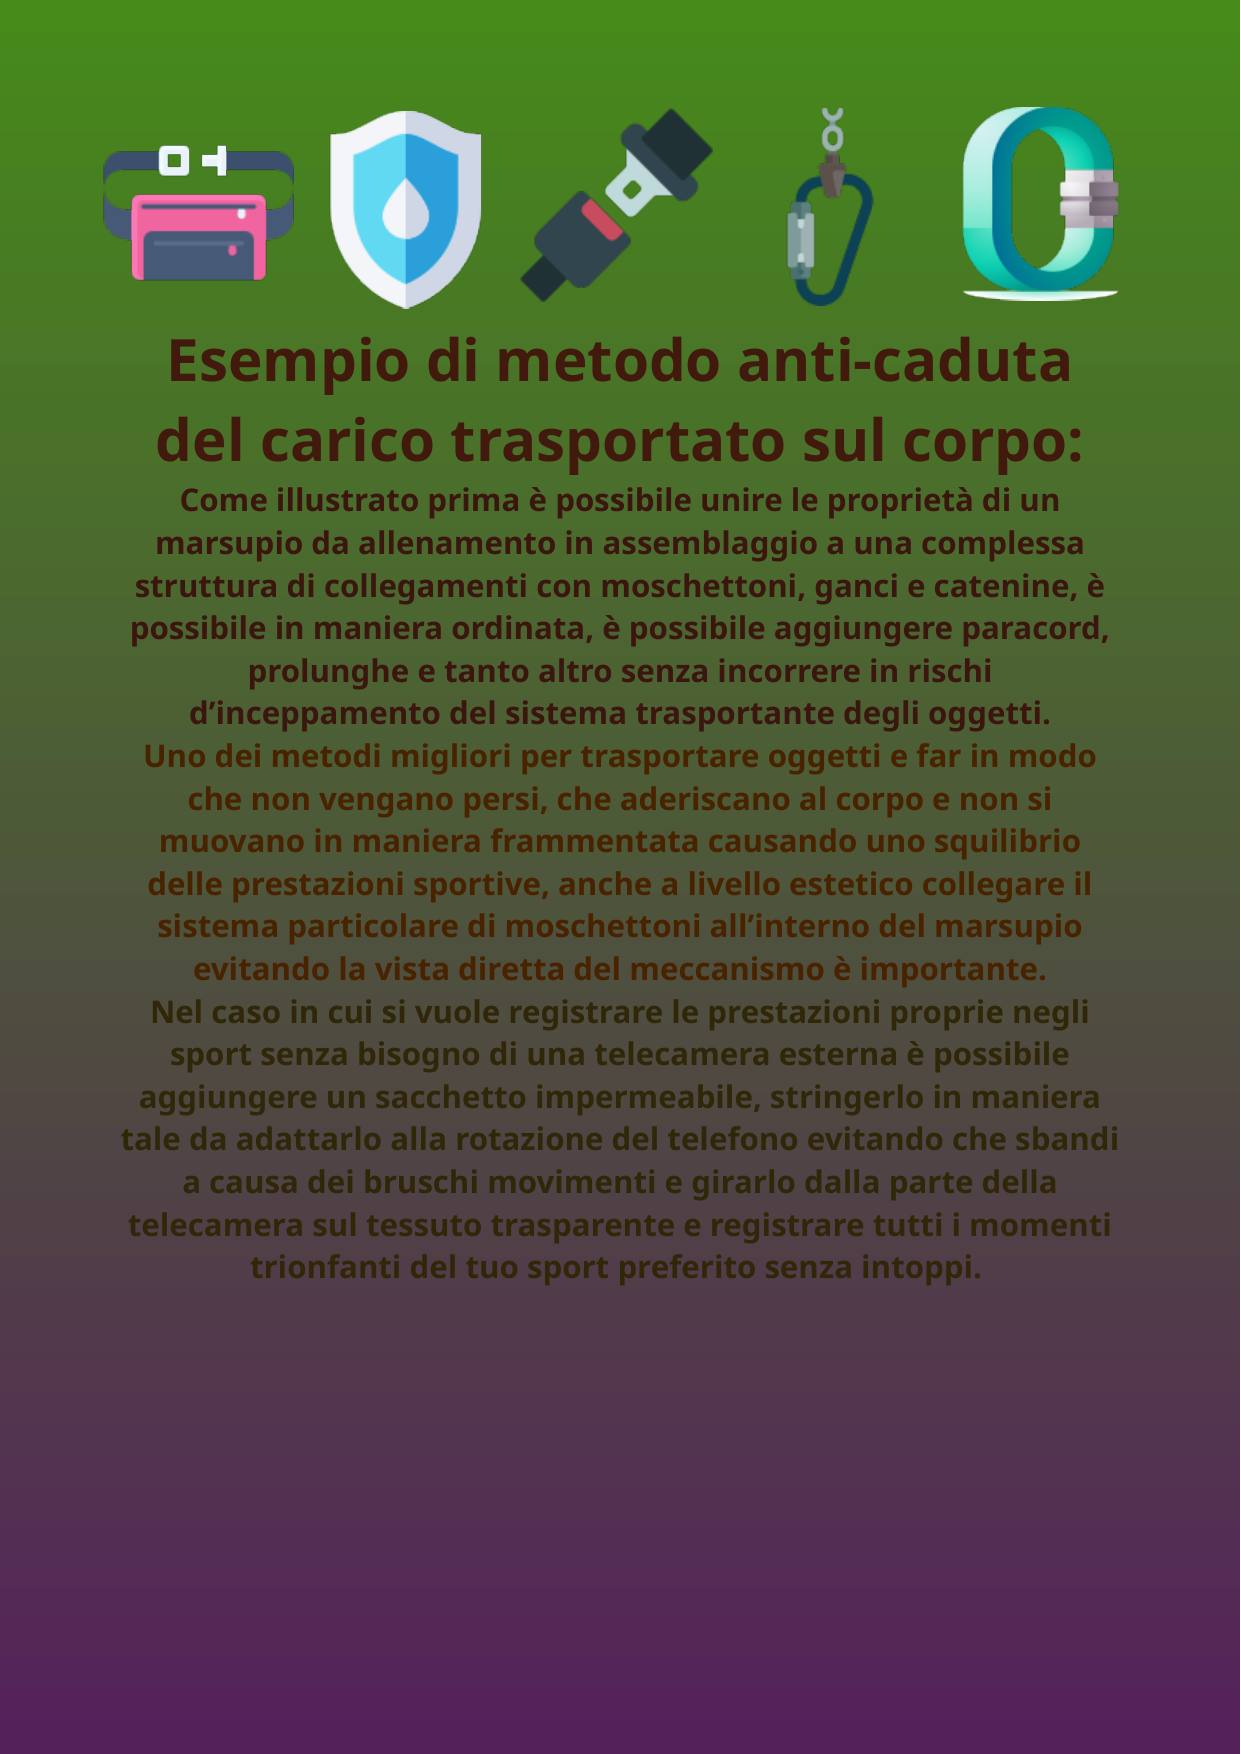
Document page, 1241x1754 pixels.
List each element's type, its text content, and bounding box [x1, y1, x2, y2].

text Nel caso in cui si vuole registrare le prestazioni proprie negli sport senza bisogno di una telecamera esterna è possibile aggiungere un sacchetto impermeabile, stringerlo in maniera tale da adattarlo alla rotazione del telefono evitando che sbandi a causa dei bruschi movimenti e girarlo dalla parte della telecamera sul tessuto trasparente e registrare tutti i momenti trionfanti del tuo sport preferito senza intoppi. [118, 989, 1122, 1288]
picture [944, 107, 1138, 301]
text Esempio di metodo anti-caduta del carico trasportato sul corpo: [118, 319, 1122, 478]
text Come illustrato prima è possibile unire le proprietà di un marsupio da allenamento in assemblaggio a una complessa struttura di collegamenti con moschettoni, ganci e catenine, è possibile in maniera ordinata, è possibile aggiungere paracord, prolunghe e tanto altro senza incorrere in rischi d’inceppamento del sistema trasportante degli oggetti. [118, 478, 1122, 734]
text Uno dei metodi migliori per trasportare oggetti e far in modo che non vengano persi, che aderiscano al corpo e non si muovano in maniera frammentata causando uno squilibrio delle prestazioni sportive, anche a livello estetico collegare il sistema particolare di moschettoni all’interno del marsupio evitando la vista diretta del meccanismo è importante. [118, 734, 1122, 989]
picture [518, 106, 716, 305]
picture [732, 108, 929, 306]
picture [101, 115, 297, 311]
picture [307, 111, 505, 309]
